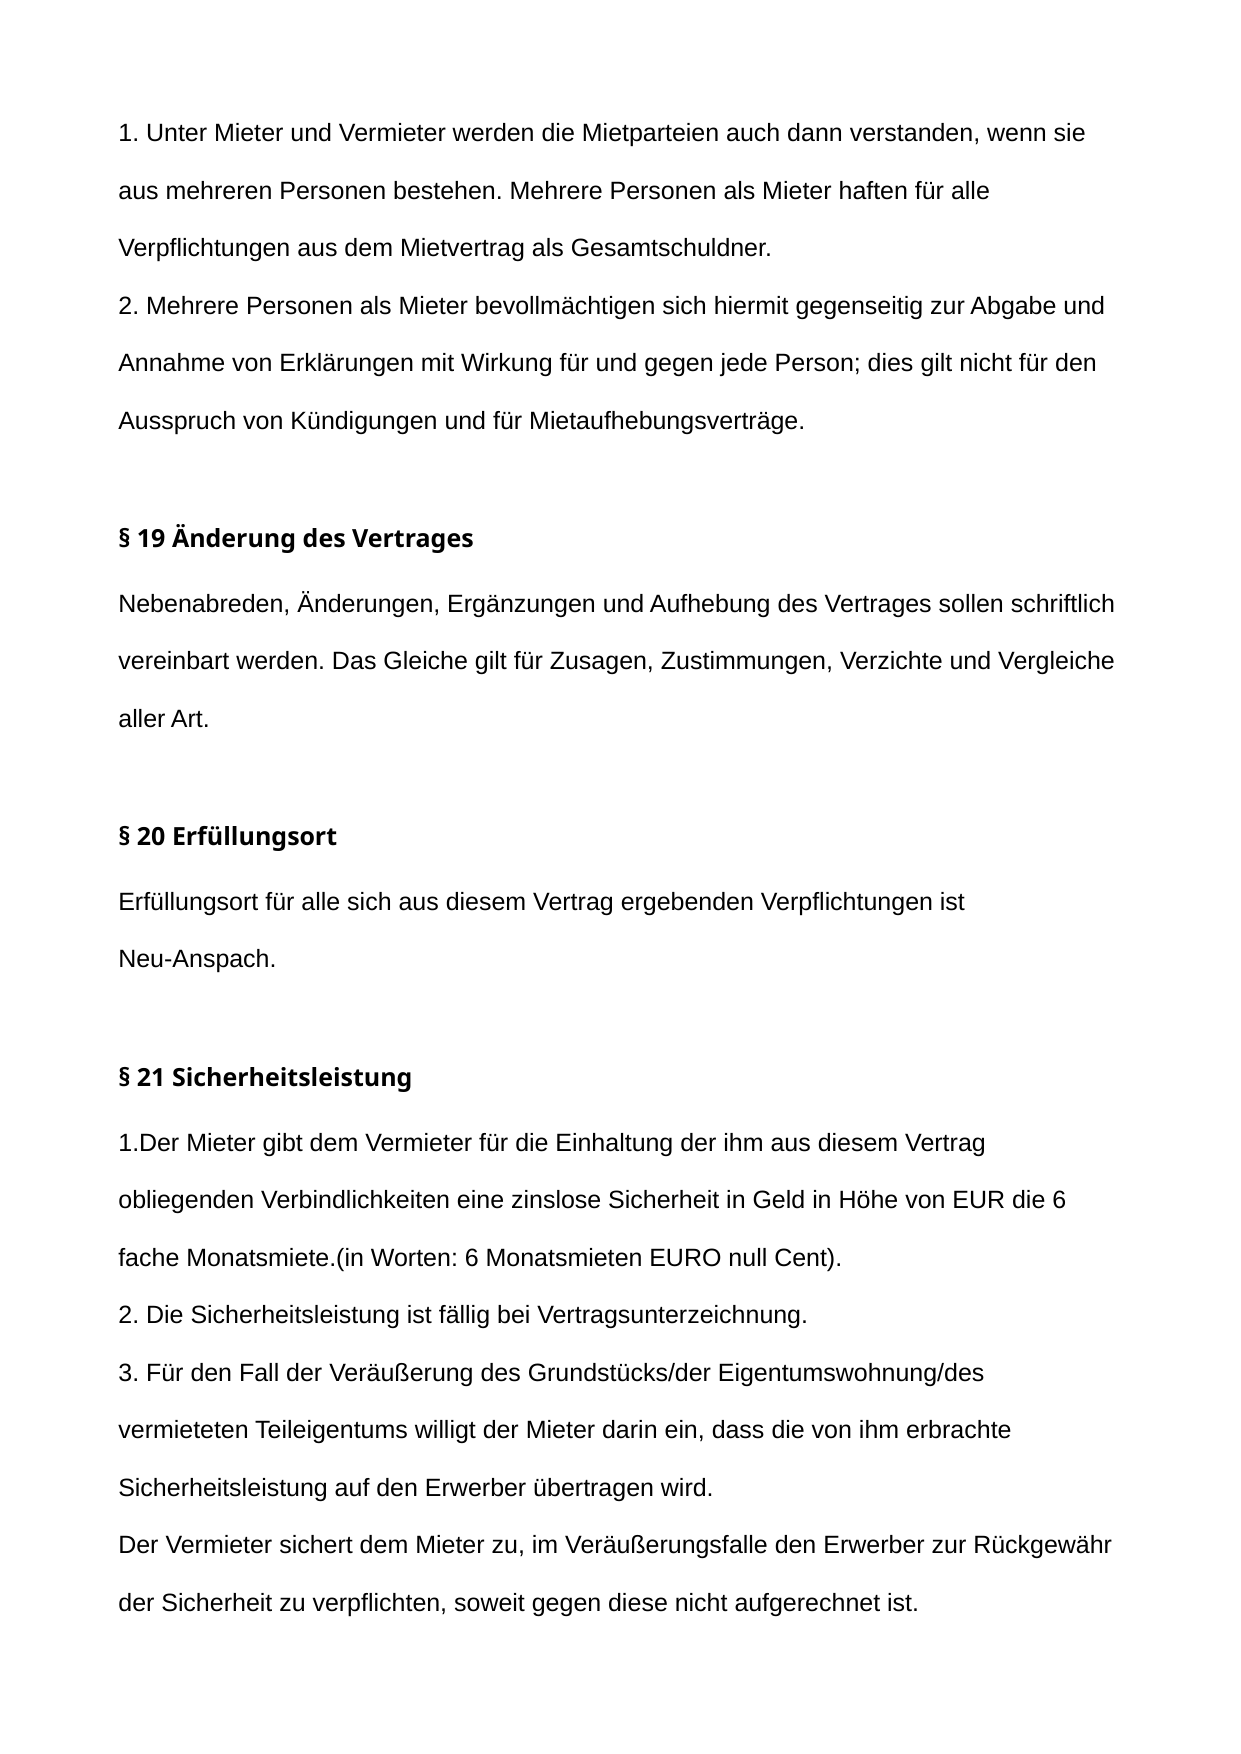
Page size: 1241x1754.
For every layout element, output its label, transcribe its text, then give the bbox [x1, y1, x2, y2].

text 1.Der Mieter gibt dem Vermieter für die Einhaltung der ihm aus diesem Vertrag obliegenden Verbindlichkeiten eine zinslose Sicherheit in Geld in Höhe von EUR die 6 fache Monatsmiete.(in Worten: 6 Monatsmieten EURO null Cent). [118, 1127, 1122, 1271]
text 1. Unter Mieter und Vermieter werden die Mietparteien auch dann verstanden, wenn sie aus mehreren Personen bestehen. Mehrere Personen als Mieter haften für alle Verpflichtungen aus dem Mietvertrag als Gesamtschuldner. [118, 118, 1122, 262]
text Neu-Anspach. [118, 944, 1122, 973]
text § 19 Änderung des Vertrages [118, 521, 1122, 555]
text 3. Für den Fall der Veräußerung des Grundstücks/der Eigentumswohnung/des vermieteten Teileigentums willigt der Mieter darin ein, dass die von ihm erbrachte Sicherheitsleistung auf den Erwerber übertragen wird. [118, 1357, 1122, 1501]
text § 21 Sicherheitsleistung [118, 1059, 1122, 1093]
text § 20 Erfüllungsort [118, 819, 1122, 853]
text Der Vermieter sichert dem Mieter zu, im Veräußerungsfalle den Erwerber zur Rückgewähr der Sicherheit zu verpflichten, soweit gegen diese nicht aufgerechnet ist. [118, 1530, 1122, 1616]
text Erfüllungsort für alle sich aus diesem Vertrag ergebenden Verpflichtungen ist [118, 887, 1122, 916]
text Nebenabreden, Änderungen, Ergänzungen und Aufhebung des Vertrages sollen schriftlich vereinbart werden. Das Gleiche gilt für Zusagen, Zustimmungen, Verzichte und Vergleiche aller Art. [118, 589, 1122, 732]
text 2. Die Sicherheitsleistung ist fällig bei Vertragsunterzeichnung. [118, 1300, 1122, 1329]
text 2. Mehrere Personen als Mieter bevollmächtigen sich hiermit gegenseitig zur Abgabe und Annahme von Erklärungen mit Wirkung für und gegen jede Person; dies gilt nicht für den Ausspruch von Kündigungen und für Mietaufhebungsverträge. [118, 291, 1122, 434]
